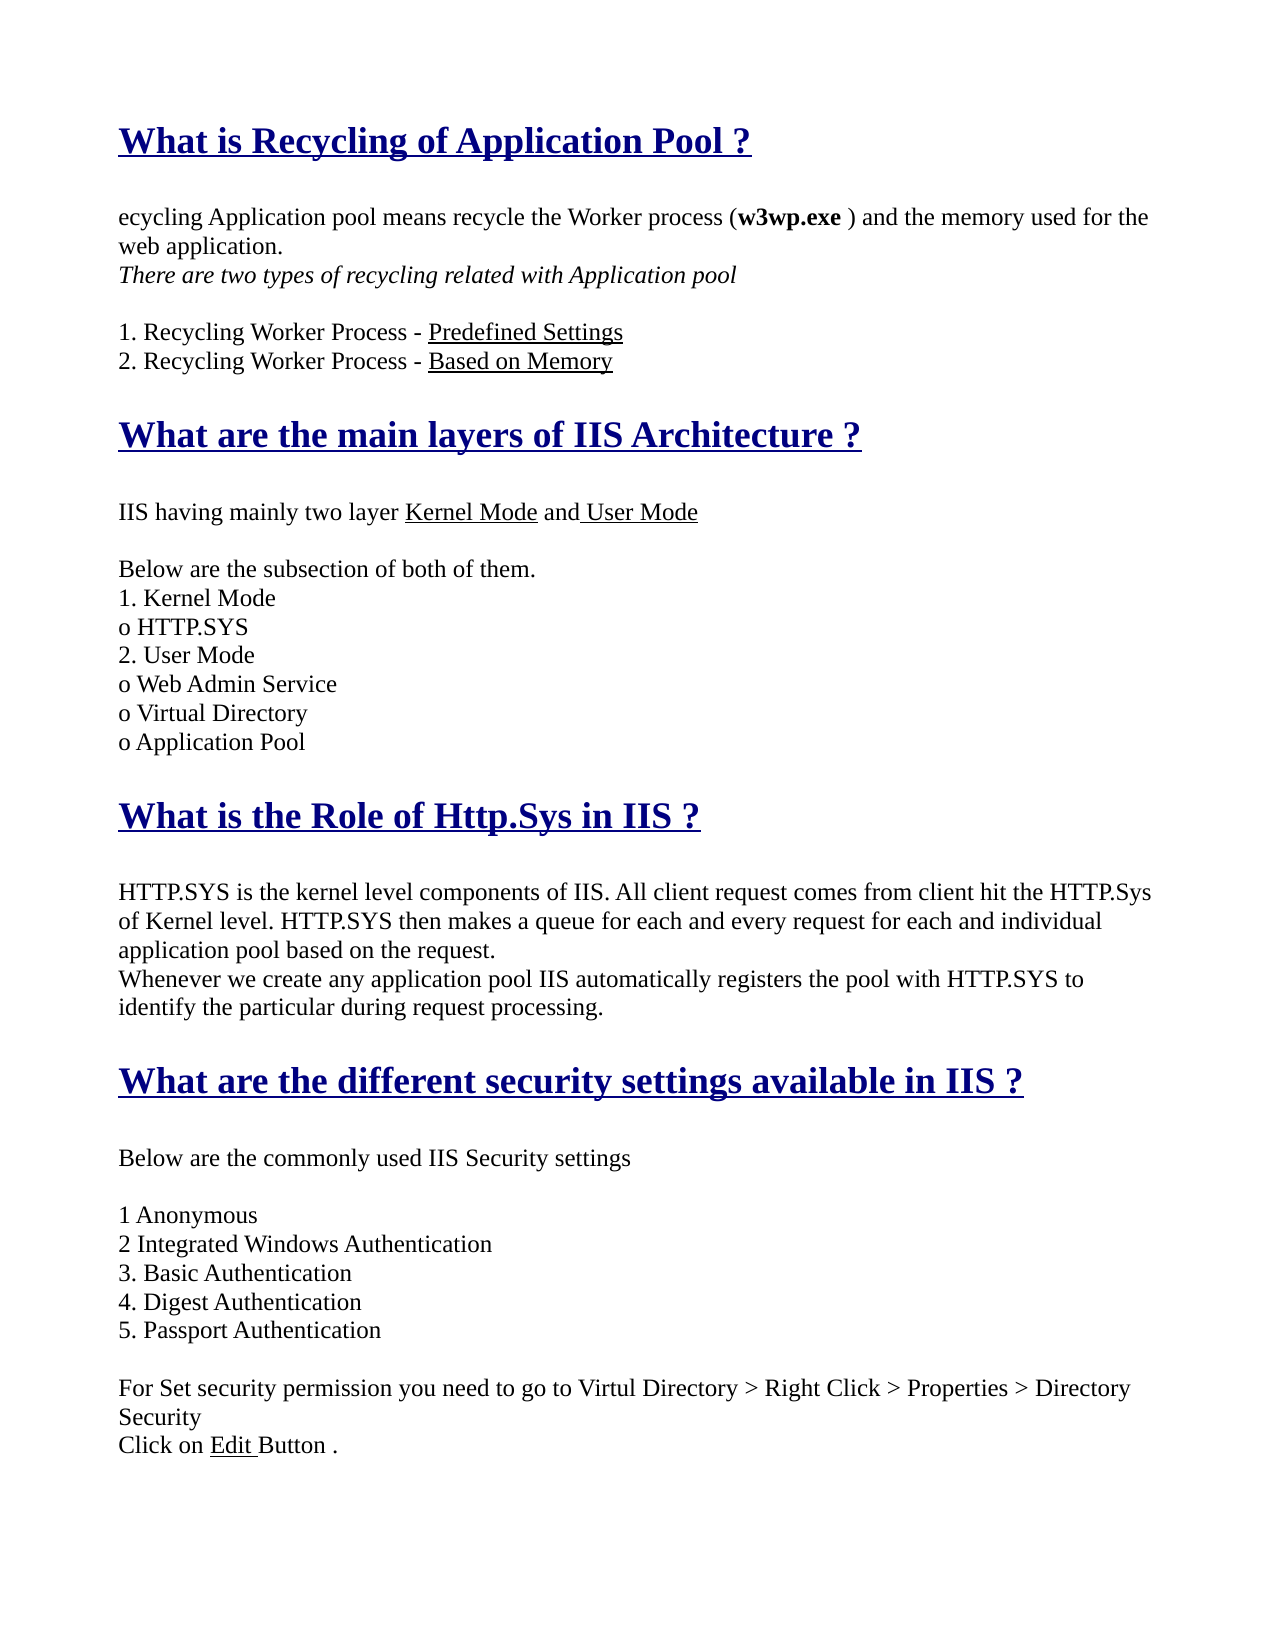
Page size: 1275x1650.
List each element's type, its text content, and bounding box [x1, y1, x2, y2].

text HTTP.SYS is the kernel level components of IIS. All client request comes from client hit the HTTP.Sys of Kernel level. HTTP.SYS then makes a queue for each and every request for each and individual application pool based on the request. Whenever we create any application pool IIS automatically registers the pool with HTTP.SYS to identify the particular during request processing. [118, 849, 1157, 1021]
subtitle What are the different security settings available in IIS ? [118, 1059, 1157, 1102]
subtitle What is Recycling of Application Pool ? [118, 118, 1157, 161]
subtitle What is the Role of Http.Sys in IIS ? [118, 793, 1157, 836]
subtitle What are the main layers of IIS Architecture ? [118, 412, 1157, 456]
text ecycling Application pool means recycle the Worker process (w3wp.exe ) and the memory used for the web application. There are two types of recycling related with Application pool 1. Recycling Worker Process - Predefined Settings 2. Recycling Worker Process - Based on Memory [118, 174, 1157, 375]
text Below are the commonly used IIS Security settings 1 Anonymous 2 Integrated Windows Authentication 3. Basic Authentication 4. Digest Authentication 5. Passport Authentication For Set security permission you need to go to Virtul Directory > Right Click > Properties > Directory Security Click on Edit Button . [118, 1114, 1157, 1459]
text IIS having mainly two layer Kernel Mode and User Mode Below are the subsection of both of them. 1. Kernel Mode o HTTP.SYS 2. User Mode o Web Admin Service o Virtual Directory o Application Pool [118, 468, 1157, 756]
